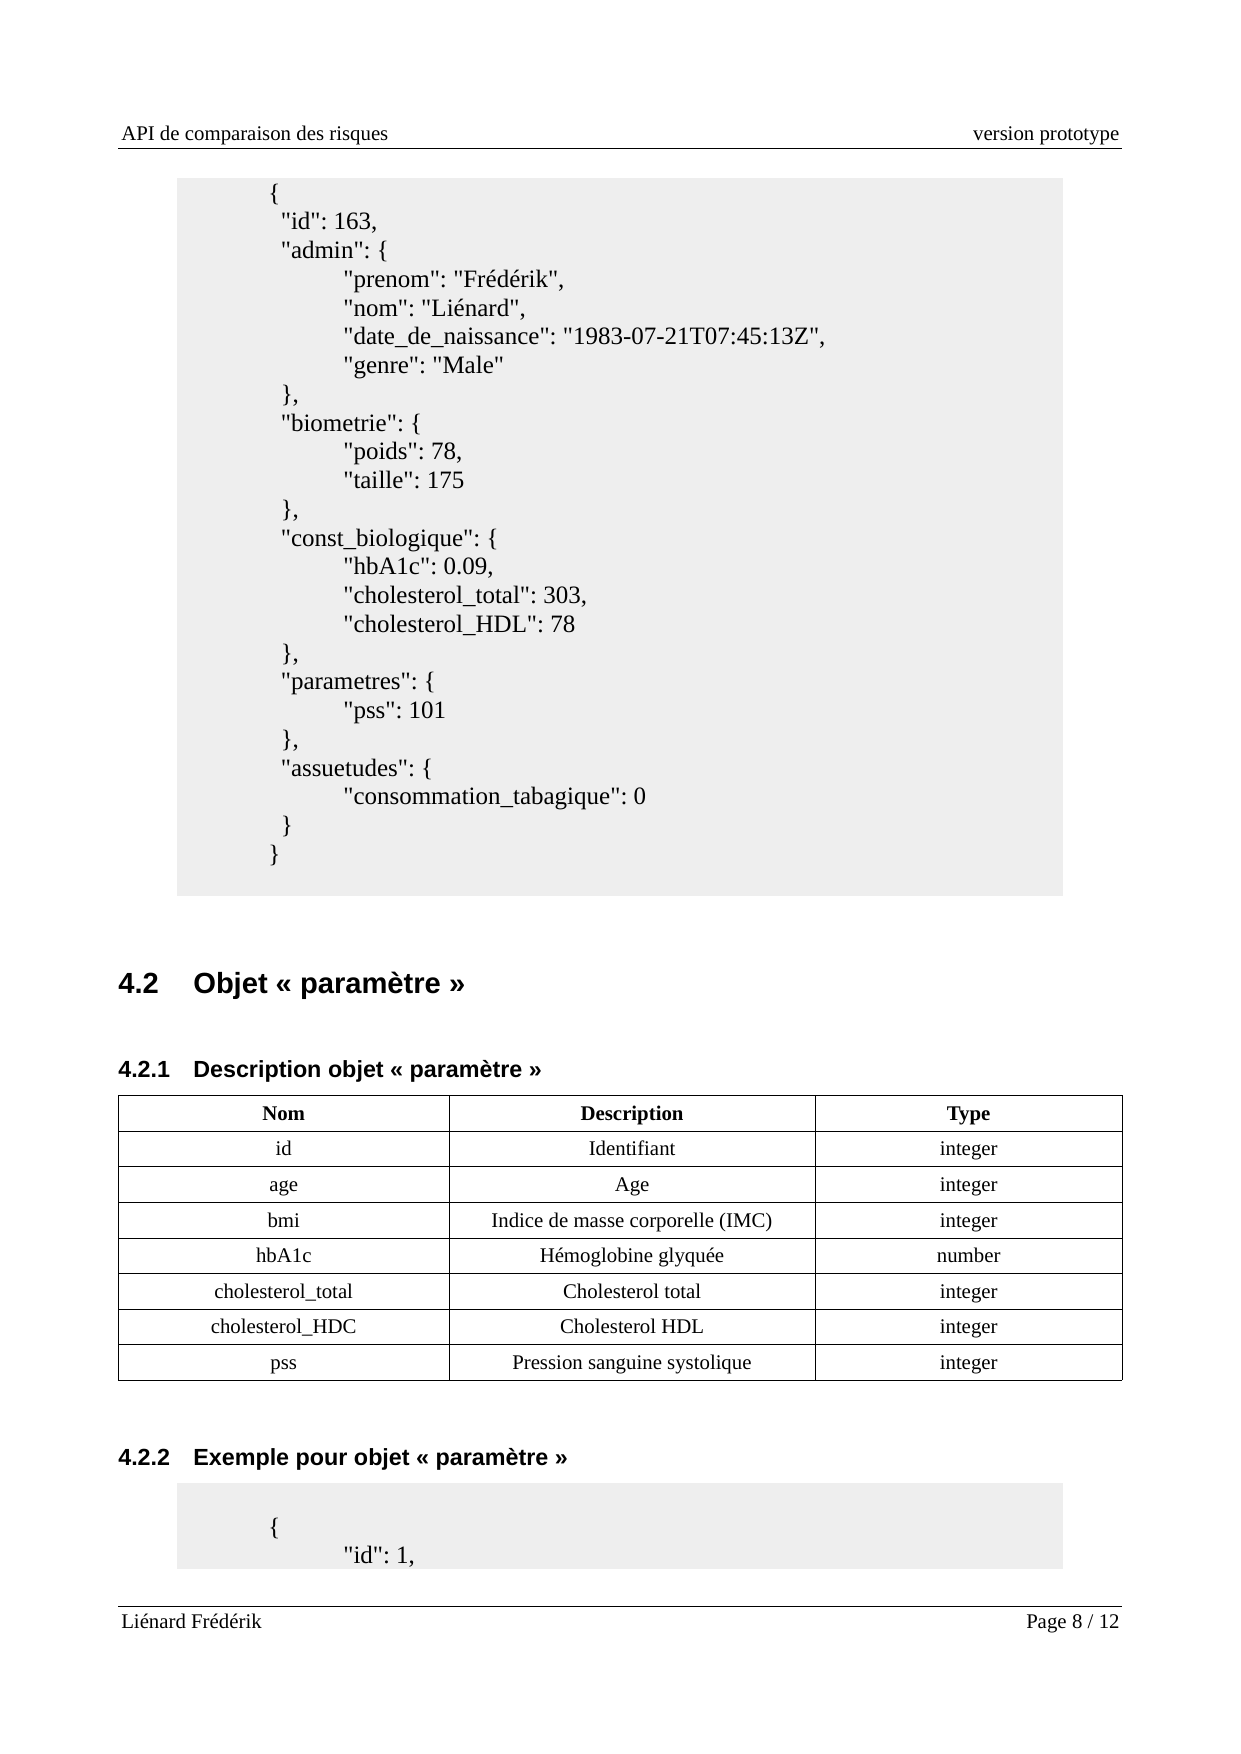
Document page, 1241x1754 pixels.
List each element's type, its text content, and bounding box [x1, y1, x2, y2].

table_cell hbA1c [119, 1239, 449, 1273]
table_cell Pression sanguine systolique [450, 1345, 815, 1380]
text "biometrie": { [177, 408, 1063, 436]
table_cell number [816, 1239, 1122, 1273]
table_header Type [816, 1096, 1122, 1131]
text }, [177, 724, 1063, 753]
text "taille": 175 [177, 465, 1063, 494]
text "poids": 78, [177, 436, 1063, 465]
table_header Nom [119, 1096, 449, 1131]
table_cell integer [816, 1203, 1122, 1237]
text "id": 163, [177, 206, 1063, 235]
table_cell Cholesterol HDL [450, 1310, 815, 1344]
text }, [177, 494, 1063, 523]
subtitle Description objet « paramètre » [118, 1056, 1122, 1082]
text "admin": { [177, 235, 1063, 264]
table_cell Hémoglobine glyquée [450, 1239, 815, 1273]
text } [177, 810, 1063, 839]
text "pss": 101 [177, 695, 1063, 724]
table_cell integer [816, 1167, 1122, 1202]
text "hbA1c": 0.09, [177, 551, 1063, 580]
table_cell cholesterol_total [119, 1274, 449, 1309]
text "const_biologique": { [177, 523, 1063, 551]
table_cell cholesterol_HDC [119, 1310, 449, 1344]
text { [177, 1512, 1063, 1540]
text }, [177, 638, 1063, 666]
text "consommation_tabagique": 0 [177, 781, 1063, 810]
text { [177, 178, 1063, 206]
table_cell Cholesterol total [450, 1274, 815, 1309]
text "date_de_naissance": "1983-07-21T07:45:13Z", [177, 321, 1063, 350]
table_cell bmi [119, 1203, 449, 1237]
table_cell Age [450, 1167, 815, 1202]
table_cell Indice de masse corporelle (IMC) [450, 1203, 815, 1237]
text "prenom": "Frédérik", [177, 264, 1063, 293]
table_cell pss [119, 1345, 449, 1380]
table_cell integer [816, 1345, 1122, 1380]
text "genre": "Male" [177, 350, 1063, 379]
text "nom": "Liénard", [177, 293, 1063, 321]
text } [177, 839, 1063, 868]
table_cell integer [816, 1310, 1122, 1344]
table_cell id [119, 1132, 449, 1166]
text "cholesterol_total": 303, [177, 580, 1063, 609]
text "parametres": { [177, 666, 1063, 695]
table_cell Identifiant [450, 1132, 815, 1166]
table_cell integer [816, 1132, 1122, 1166]
text "cholesterol_HDL": 78 [177, 609, 1063, 638]
subtitle Exemple pour objet « paramètre » [118, 1444, 1122, 1470]
text "assuetudes": { [177, 753, 1063, 781]
text "id": 1, [177, 1540, 1063, 1569]
table_header Description [450, 1096, 815, 1131]
table_cell integer [816, 1274, 1122, 1309]
table_cell age [119, 1167, 449, 1202]
text }, [177, 379, 1063, 408]
subtitle Objet « paramètre » [118, 966, 1122, 1000]
